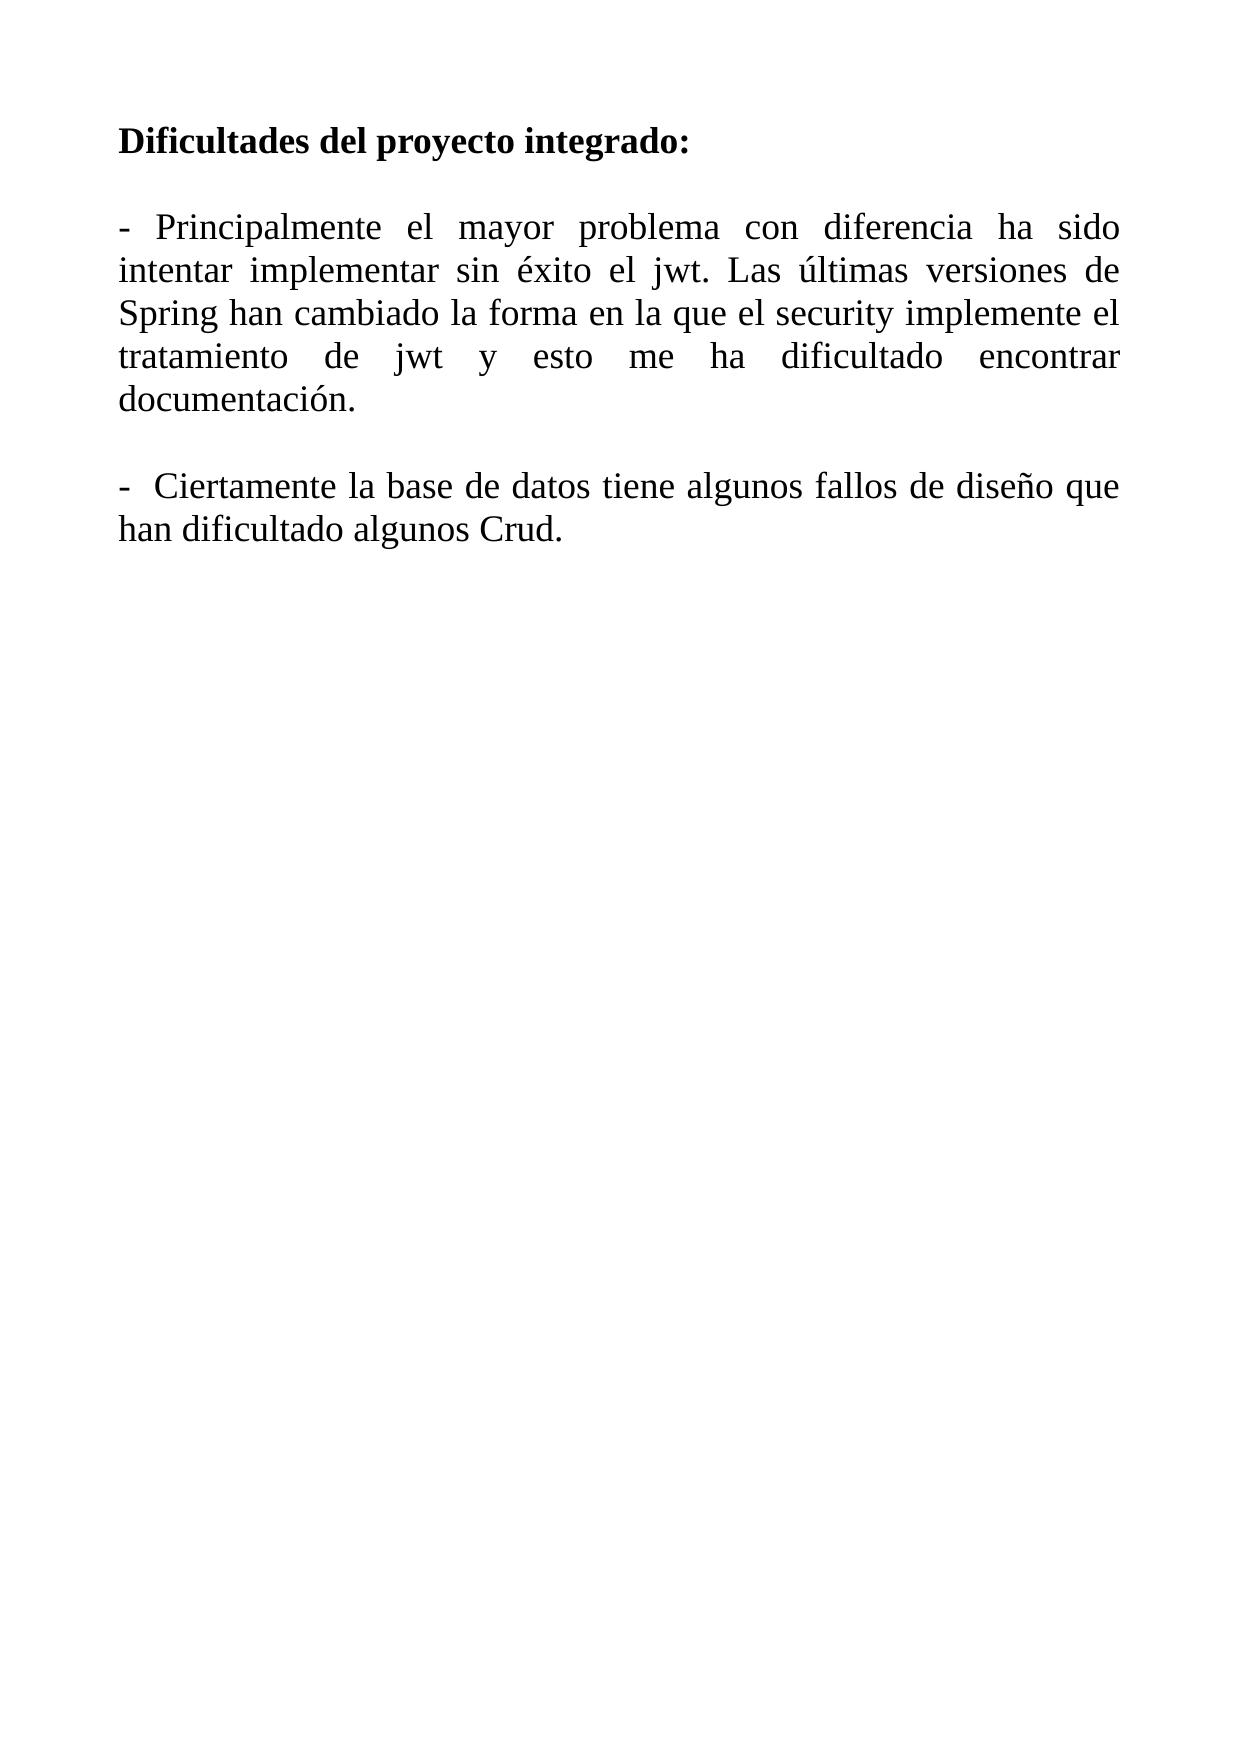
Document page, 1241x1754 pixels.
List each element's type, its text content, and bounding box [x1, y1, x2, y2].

text Dificultades del proyecto integrado: [118, 118, 1122, 161]
text - Principalmente el mayor problema con diferencia ha sido intentar implementar sin éxito el jwt. Las últimas versiones de Spring han cambiado la forma en la que el security implemente el tratamiento de jwt y esto me ha dificultado encontrar documentación. [118, 204, 1122, 420]
text - Ciertamente la base de datos tiene algunos fallos de diseño que han dificultado algunos Crud. [118, 463, 1122, 549]
